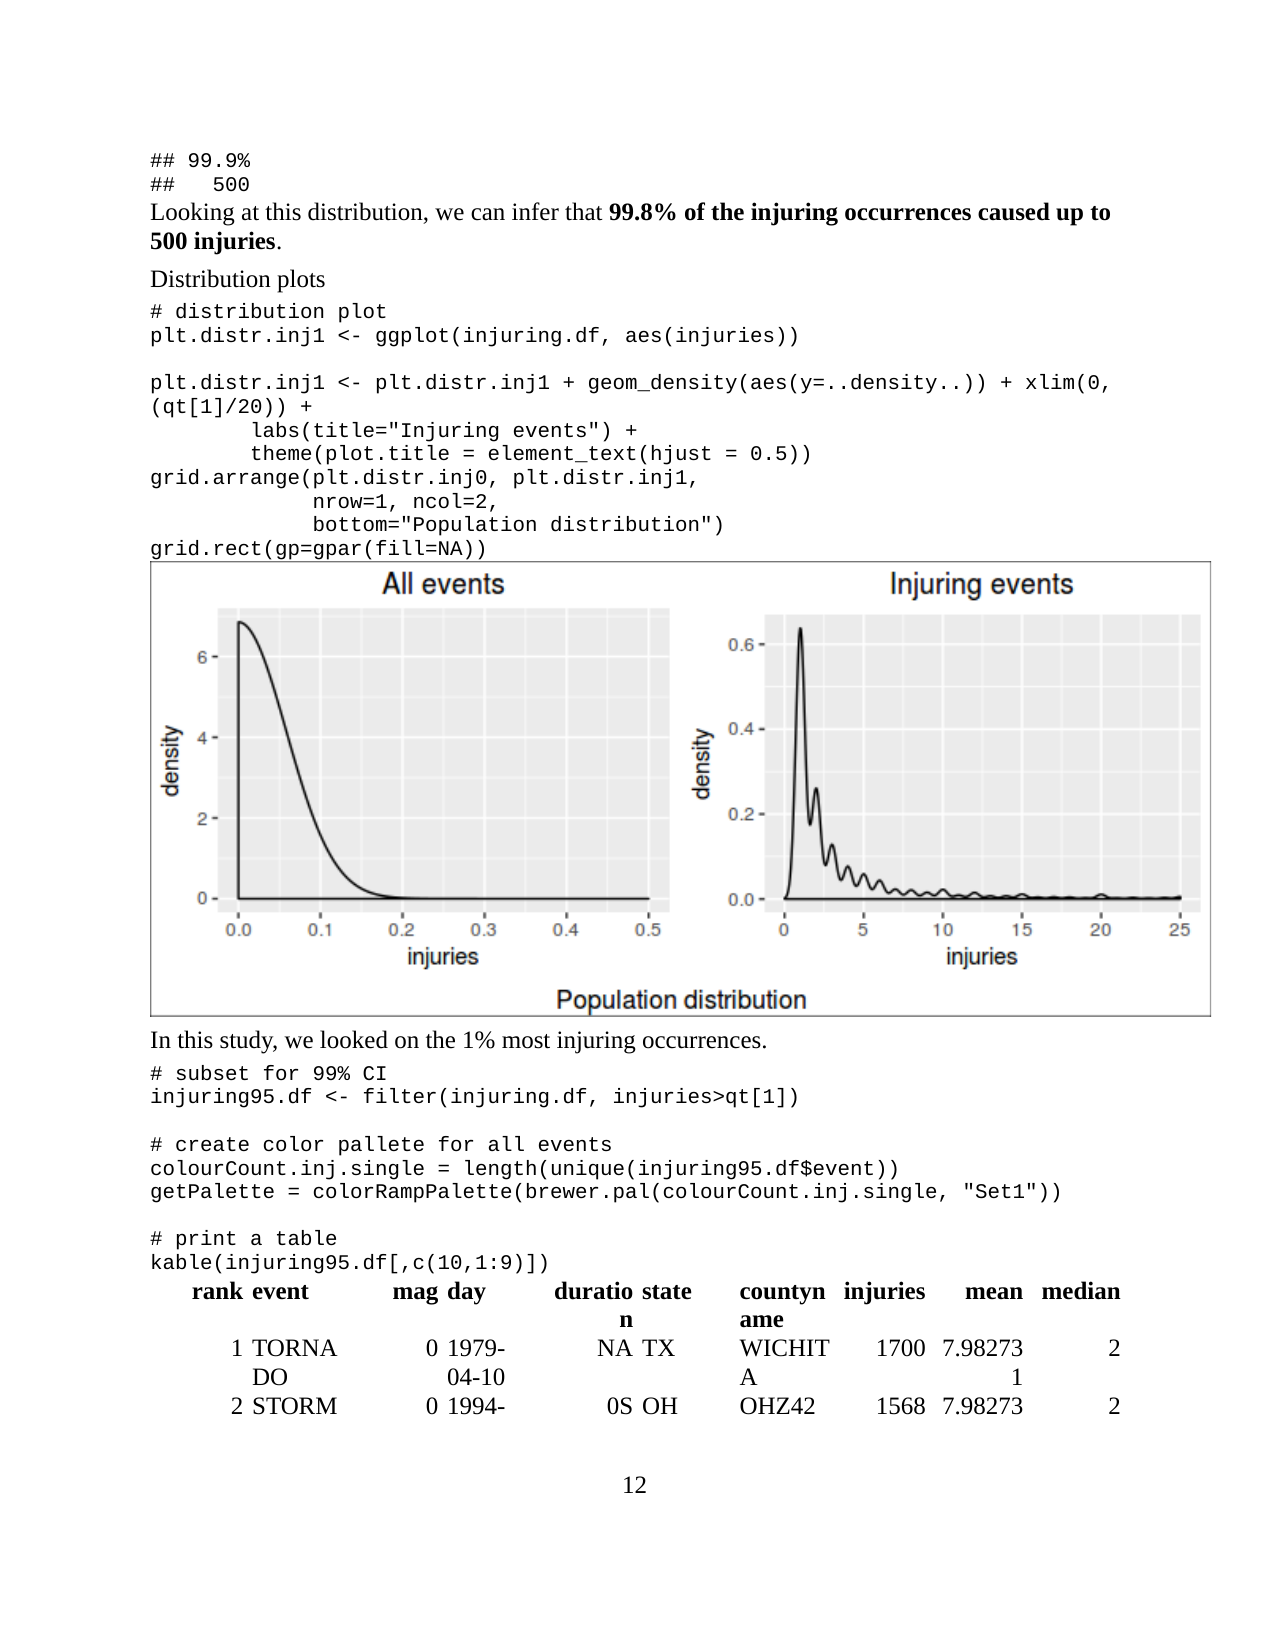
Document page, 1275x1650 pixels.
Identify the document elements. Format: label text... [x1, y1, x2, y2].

table_cell 0 [345, 1391, 442, 1419]
table_cell 1994- [443, 1391, 540, 1419]
table_header mag [345, 1276, 442, 1333]
picture [150, 561, 1212, 1017]
table_cell 2 [1028, 1391, 1125, 1419]
table_cell 7.98273 [930, 1391, 1027, 1419]
table_header event [248, 1276, 345, 1333]
table_cell 0S [540, 1391, 637, 1419]
text bottom="Population distribution") [150, 514, 1125, 538]
text grid.arrange(plt.distr.inj0, plt.distr.inj1, [150, 467, 1125, 491]
table_cell 1 [150, 1333, 247, 1391]
table_cell 1700 [833, 1333, 930, 1391]
text labs(title="Injuring events") + [150, 420, 1125, 443]
table_cell TORNADO [248, 1333, 345, 1391]
text In this study, we looked on the 1% most injuring occurrences. [150, 1025, 1125, 1054]
text colourCount.inj.single = length(unique(injuring95.df$event)) [150, 1157, 1125, 1181]
text nrow=1, ncol=2, [150, 491, 1125, 514]
table_cell 0 [345, 1333, 442, 1391]
table_header median [1028, 1276, 1125, 1333]
text injuring95.df <- filter(injuring.df, injuries>qt[1]) [150, 1087, 1125, 1110]
table_cell 1979-04-10 [443, 1333, 540, 1391]
table_header state [638, 1276, 735, 1333]
table_cell 1568 [833, 1391, 930, 1419]
table_header mean [930, 1276, 1027, 1333]
table_cell STORM [248, 1391, 345, 1419]
text # subset for 99% CI [150, 1063, 1125, 1087]
text grid.rect(gp=gpar(fill=NA)) [150, 538, 1125, 561]
table_cell 2 [150, 1391, 247, 1419]
text theme(plot.title = element_text(hjust = 0.5)) [150, 443, 1125, 467]
table_header countyname [735, 1276, 832, 1333]
table_header injuries [833, 1276, 930, 1333]
text Distribution plots [150, 264, 1125, 292]
table_cell WICHITA [735, 1333, 832, 1391]
table_cell OHZ42 [735, 1391, 832, 1419]
text # create color pallete for all events [150, 1134, 1125, 1157]
text # print a table [150, 1228, 1125, 1252]
table_cell 7.982731 [930, 1333, 1027, 1391]
text getPalette = colorRampPalette(brewer.pal(colourCount.inj.single, "Set1")) [150, 1181, 1125, 1205]
text kable(injuring95.df[,c(10,1:9)]) [150, 1252, 1125, 1276]
table_cell OH [638, 1391, 735, 1419]
table_cell TX [638, 1333, 735, 1391]
table_header duration [540, 1276, 637, 1333]
text # distribution plot [150, 301, 1125, 325]
text ## 500 [150, 174, 1125, 197]
table_header rank [150, 1276, 247, 1333]
text Looking at this distribution, we can infer that 99.8% of the injuring occurrences caused up to 500 injuries. [150, 197, 1125, 255]
text plt.distr.inj1 <- plt.distr.inj1 + geom_density(aes(y=..density..)) + xlim(0,(qt[1]/20)) + [150, 372, 1125, 420]
text ## 99.9% [150, 150, 1125, 174]
text plt.distr.inj1 <- ggplot(injuring.df, aes(injuries)) [150, 325, 1125, 349]
table_cell NA [540, 1333, 637, 1391]
table_header day [443, 1276, 540, 1333]
table_cell 2 [1028, 1333, 1125, 1391]
